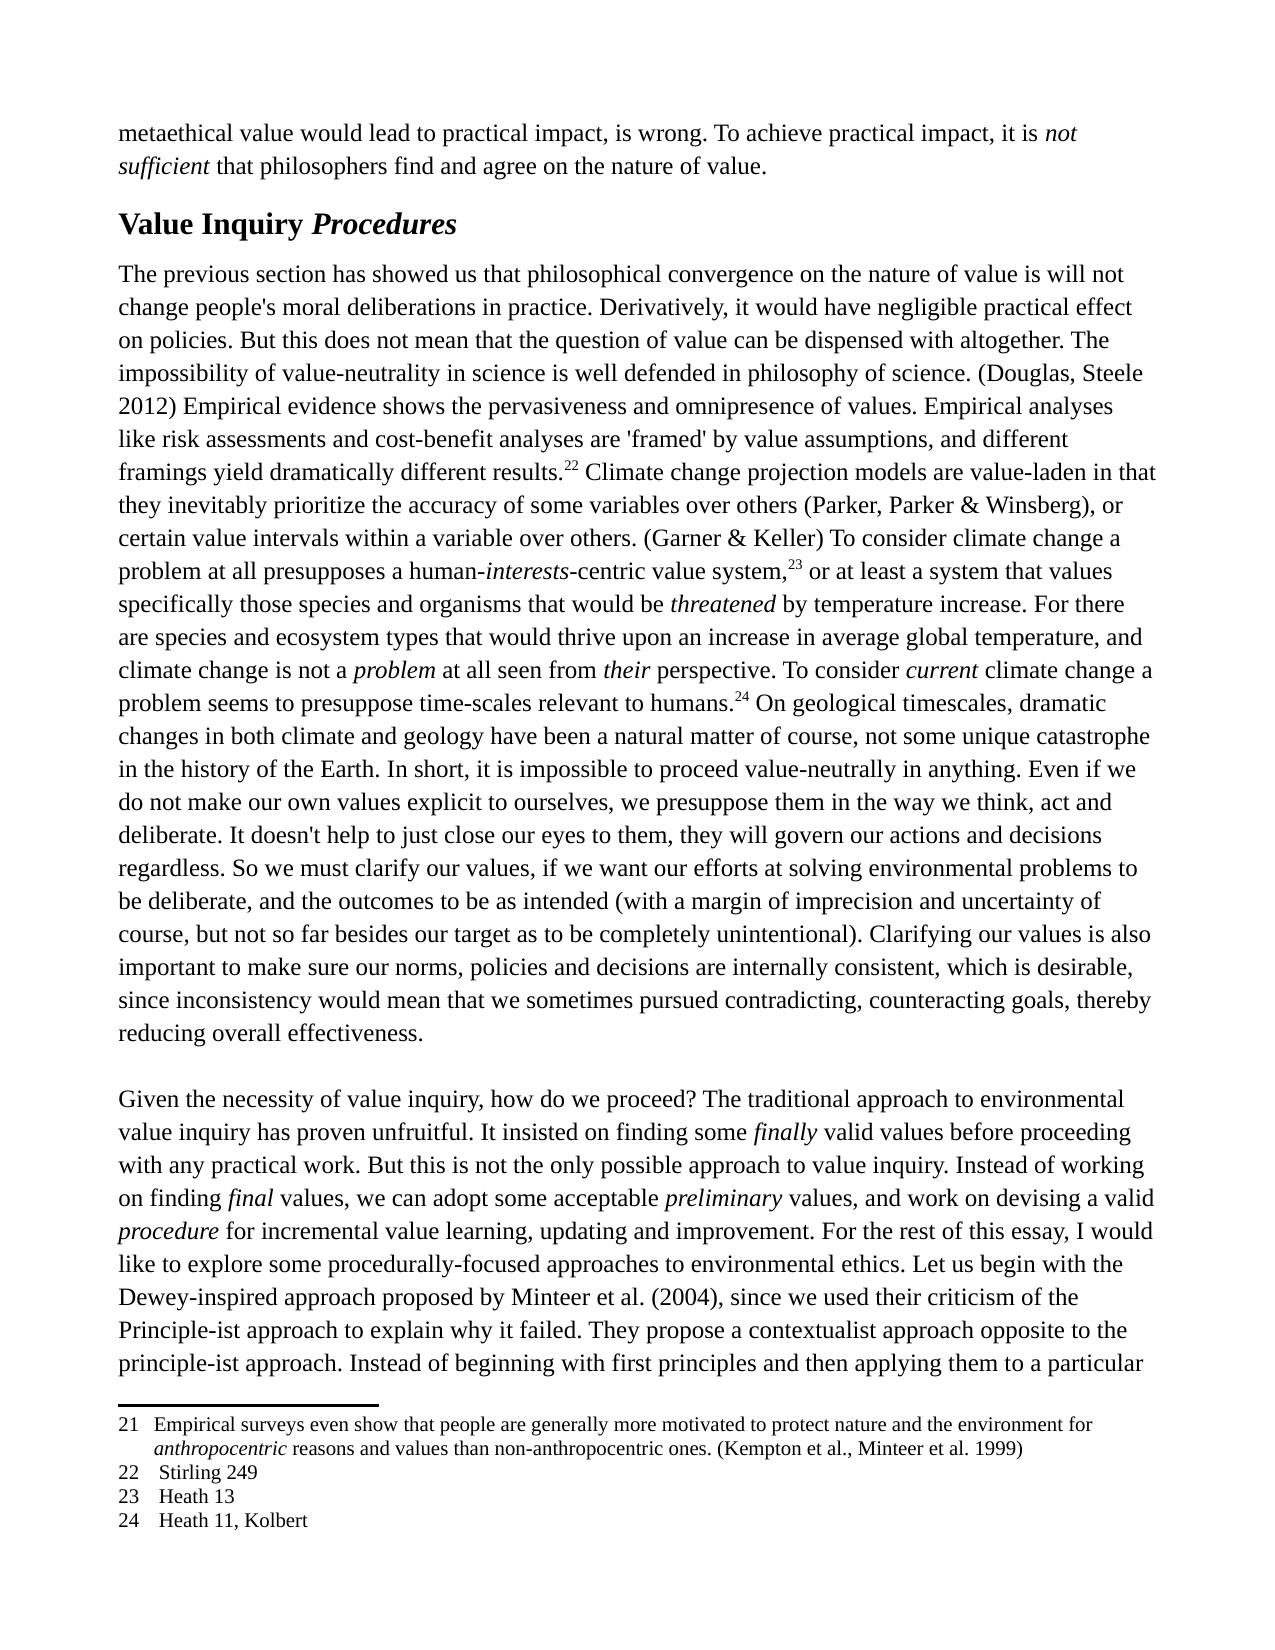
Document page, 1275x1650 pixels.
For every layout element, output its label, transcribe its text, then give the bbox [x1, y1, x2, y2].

text Stirling 249 [118, 1460, 1157, 1484]
text Given the necessity of value inquiry, how do we proceed? The traditional approach to environmental value inquiry has proven unfruitful. It insisted on finding some finally valid values before proceeding with any practical work. But this is not the only possible approach to value inquiry. Instead of working on finding final values, we can adopt some acceptable preliminary values, and work on devising a valid procedure for incremental value learning, updating and improvement. For the rest of this essay, I would like to explore some procedurally-focused approaches to environmental ethics. Let us begin with the Dewey-inspired approach proposed by Minteer et al. (2004), since we used their criticism of the Principle-ist approach to explain why it failed. They propose a contextualist approach opposite to the principle-ist approach. Instead of beginning with first principles and then applying them to a particular [118, 1084, 1157, 1377]
subtitle Value Inquiry Procedures [118, 205, 1157, 241]
text Heath 13 [118, 1484, 1157, 1508]
text metaethical value would lead to practical impact, is wrong. To achieve practical impact, it is not sufficient that philosophers find and agree on the nature of value. [118, 118, 1157, 180]
text Heath 11, Kolbert [118, 1508, 1157, 1532]
text Empirical surveys even show that people are generally more motivated to protect nature and the environment for anthropocentric reasons and values than non-anthropocentric ones. (Kempton et al., Minteer et al. 1999) [118, 1412, 1157, 1460]
text The previous section has showed us that philosophical convergence on the nature of value is will not change people's moral deliberations in practice. Derivatively, it would have negligible practical effect on policies. But this does not mean that the question of value can be dispensed with altogether. The impossibility of value-neutrality in science is well defended in philosophy of science. (Douglas, Steele 2012) Empirical evidence shows the pervasiveness and omnipresence of values. Empirical analyses like risk assessments and cost-benefit analyses are 'framed' by value assumptions, and different framings yield dramatically different results. Climate change projection models are value-laden in that they inevitably prioritize the accuracy of some variables over others (Parker, Parker & Winsberg), or certain value intervals within a variable over others. (Garner & Keller) To consider climate change a problem at all presupposes a human-interests-centric value system, or at least a system that values specifically those species and organisms that would be threatened by temperature increase. For there are species and ecosystem types that would thrive upon an increase in average global temperature, and climate change is not a problem at all seen from their perspective. To consider current climate change a problem seems to presuppose time-scales relevant to humans. On geological timescales, dramatic changes in both climate and geology have been a natural matter of course, not some unique catastrophe in the history of the Earth. In short, it is impossible to proceed value-neutrally in anything. Even if we do not make our own values explicit to ourselves, we presuppose them in the way we think, act and deliberate. It doesn't help to just close our eyes to them, they will govern our actions and decisions regardless. So we must clarify our values, if we want our efforts at solving environmental problems to be deliberate, and the outcomes to be as intended (with a margin of imprecision and uncertainty of course, but not so far besides our target as to be completely unintentional). Clarifying our values is also important to make sure our norms, policies and decisions are internally consistent, which is desirable, since inconsistency would mean that we sometimes pursued contradicting, counteracting goals, thereby reducing overall effectiveness. [118, 259, 1157, 1047]
